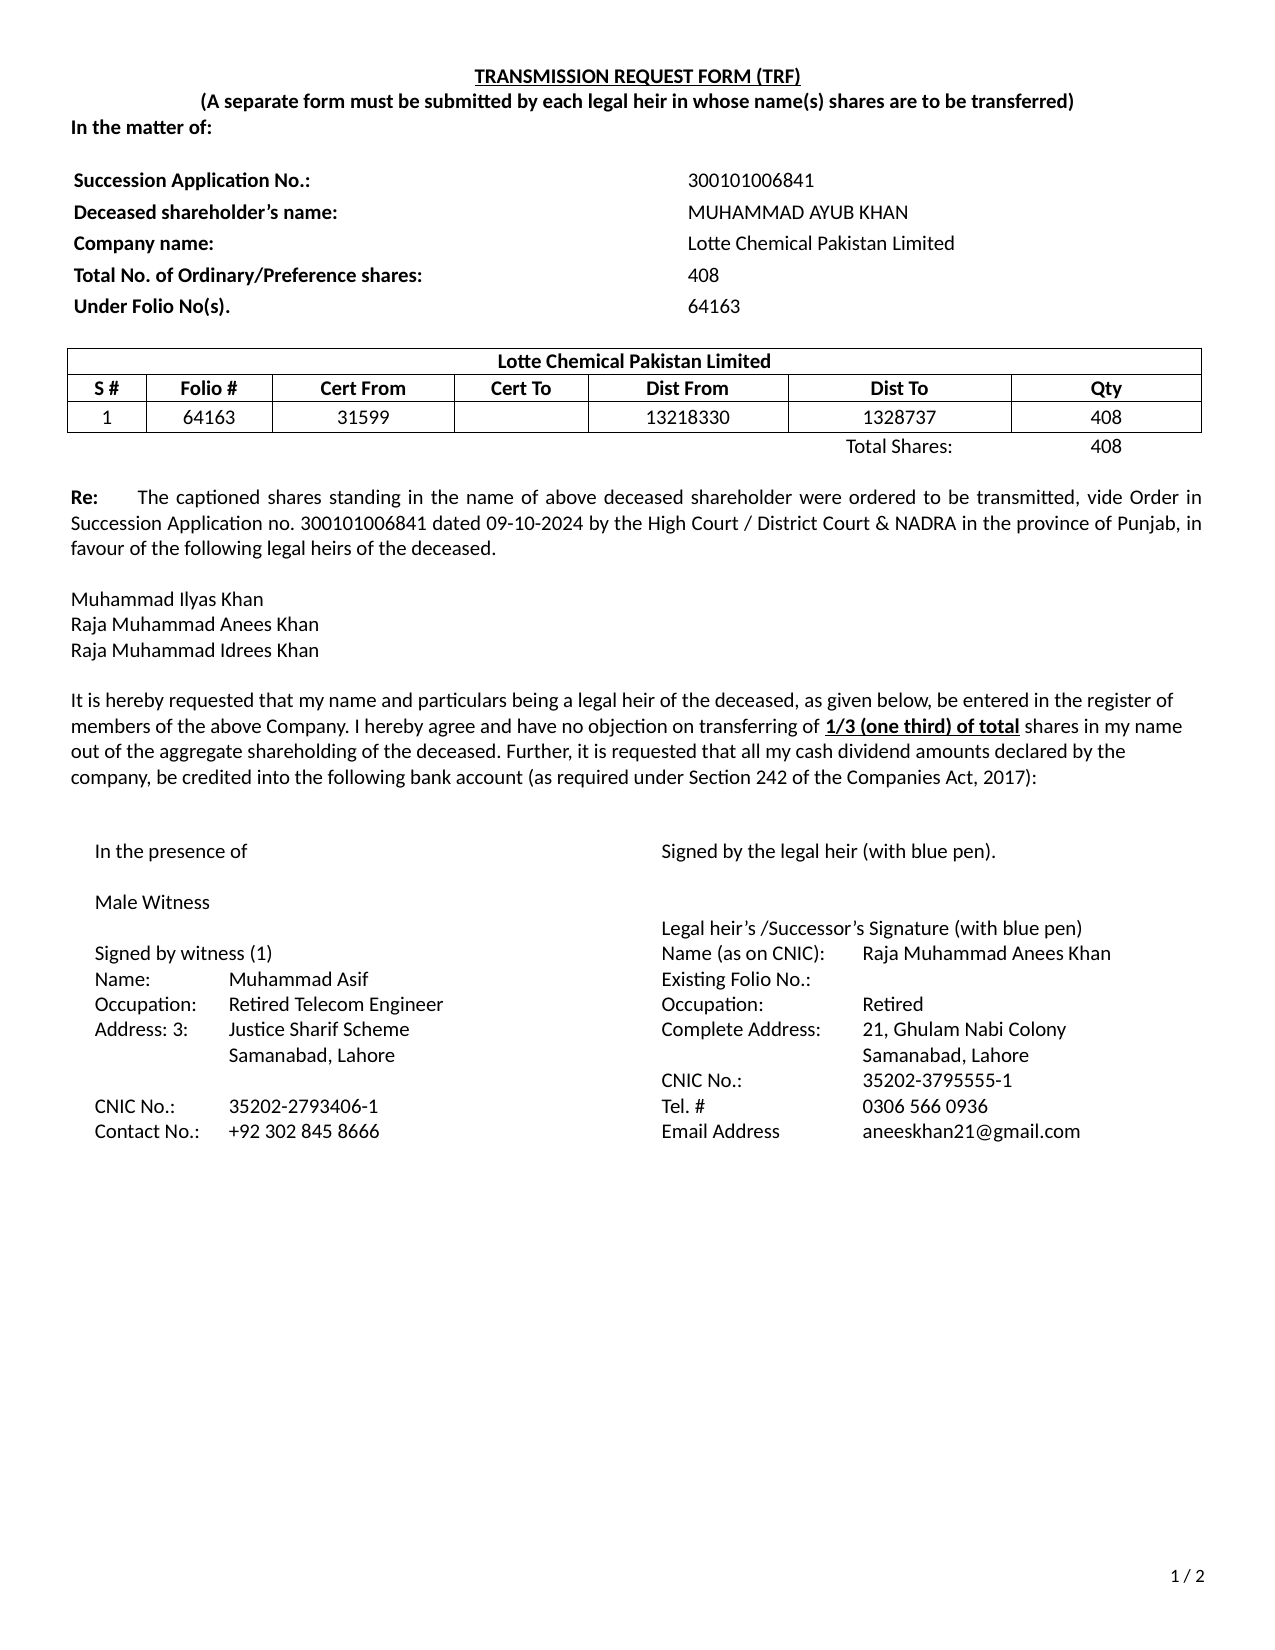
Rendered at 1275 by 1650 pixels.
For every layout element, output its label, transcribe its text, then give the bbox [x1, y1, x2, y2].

table_cell 408 [685, 259, 1204, 291]
table_cell Under Folio No(s). [71, 291, 685, 322]
text It is hereby requested that my name and particulars being a legal heir of the deceased, as given below, be entered in the register of members of the above Company. I hereby agree and have no objection on transferring of 1/3 (one third) of total shares in my name out of the aggregate shareholding of the deceased. Further, it is requested that all my cash dividend amounts declared by the company, be credited into the following bank account (as required under Section 242 of the Companies Act, 2017): [71, 688, 1204, 789]
table_cell 408 [1012, 402, 1201, 432]
table_header 300101006841 [685, 165, 1204, 196]
table_cell Cert To [455, 375, 588, 401]
table_cell [272, 433, 454, 459]
table_cell 64163 [685, 291, 1204, 322]
table_cell Total Shares: [788, 433, 1011, 459]
table_header Lotte Chemical Pakistan Limited [68, 349, 1201, 374]
table_cell Deceased shareholder’s name: [71, 196, 685, 228]
table_cell 1 [68, 402, 146, 432]
text Raja Muhammad Anees Khan [71, 611, 1204, 637]
table_cell [455, 402, 588, 432]
text TRANSMISSION REQUEST FORM (TRF) [71, 63, 1204, 88]
text In the matter of: [71, 114, 1204, 139]
table_cell Qty [1012, 375, 1201, 401]
text Muhammad Ilyas Khan [71, 586, 1204, 611]
table_cell MUHAMMAD AYUB KHAN [685, 196, 1204, 228]
table_cell [588, 433, 788, 459]
table_header In the presence of Male Witness Signed by witness (1) Name: Muhammad Asif Occupation: Retired Telecom Engineer Address: 3: Justice Sharif Scheme Samanabad, Lahore CNIC No.: 35202-2793406-1 Contact No.: +92 302 845 8666 [71, 815, 637, 1168]
table_cell [146, 433, 272, 459]
text Re: The captioned shares standing in the name of above deceased shareholder were ordered to be transmitted, vide Order in Succession Application no. 300101006841 dated 09-10-2024 by the High Court / District Court & NADRA in the province of Punjab, in favour of the following legal heirs of the deceased. [71, 484, 1204, 561]
table_cell Cert From [273, 375, 454, 401]
table_cell S # [68, 375, 146, 401]
table_header Signed by the legal heir (with blue pen). Legal heir’s /Successor’s Signature (with blue pen) Name (as on CNIC): Raja Muhammad Anees Khan Existing Folio No.: Occupation: Retired Complete Address: 21, Ghulam Nabi Colony Samanabad, Lahore CNIC No.: 35202-3795555-1 Tel. # 0306 566 0936 Email Address aneeskhan21@gmail.com [638, 815, 1204, 1168]
text Raja Muhammad Idrees Khan [71, 637, 1204, 662]
table_cell [68, 433, 146, 459]
table_header Succession Application No.: [71, 165, 685, 196]
text (A separate form must be submitted by each legal heir in whose name(s) shares are to be transferred) [71, 88, 1204, 114]
table_cell 31599 [273, 402, 454, 432]
table_cell Folio # [147, 375, 272, 401]
table_cell Total No. of Ordinary/Preference shares: [71, 259, 685, 291]
table_cell 408 [1011, 433, 1201, 459]
table_cell 64163 [147, 402, 272, 432]
table_cell Dist To [789, 375, 1011, 401]
table_cell [454, 433, 588, 459]
table_cell Dist From [589, 375, 788, 401]
table_cell 13218330 [589, 402, 788, 432]
table_cell Company name: [71, 228, 685, 259]
table_cell Lotte Chemical Pakistan Limited [685, 228, 1204, 259]
table_cell 1328737 [789, 402, 1011, 432]
